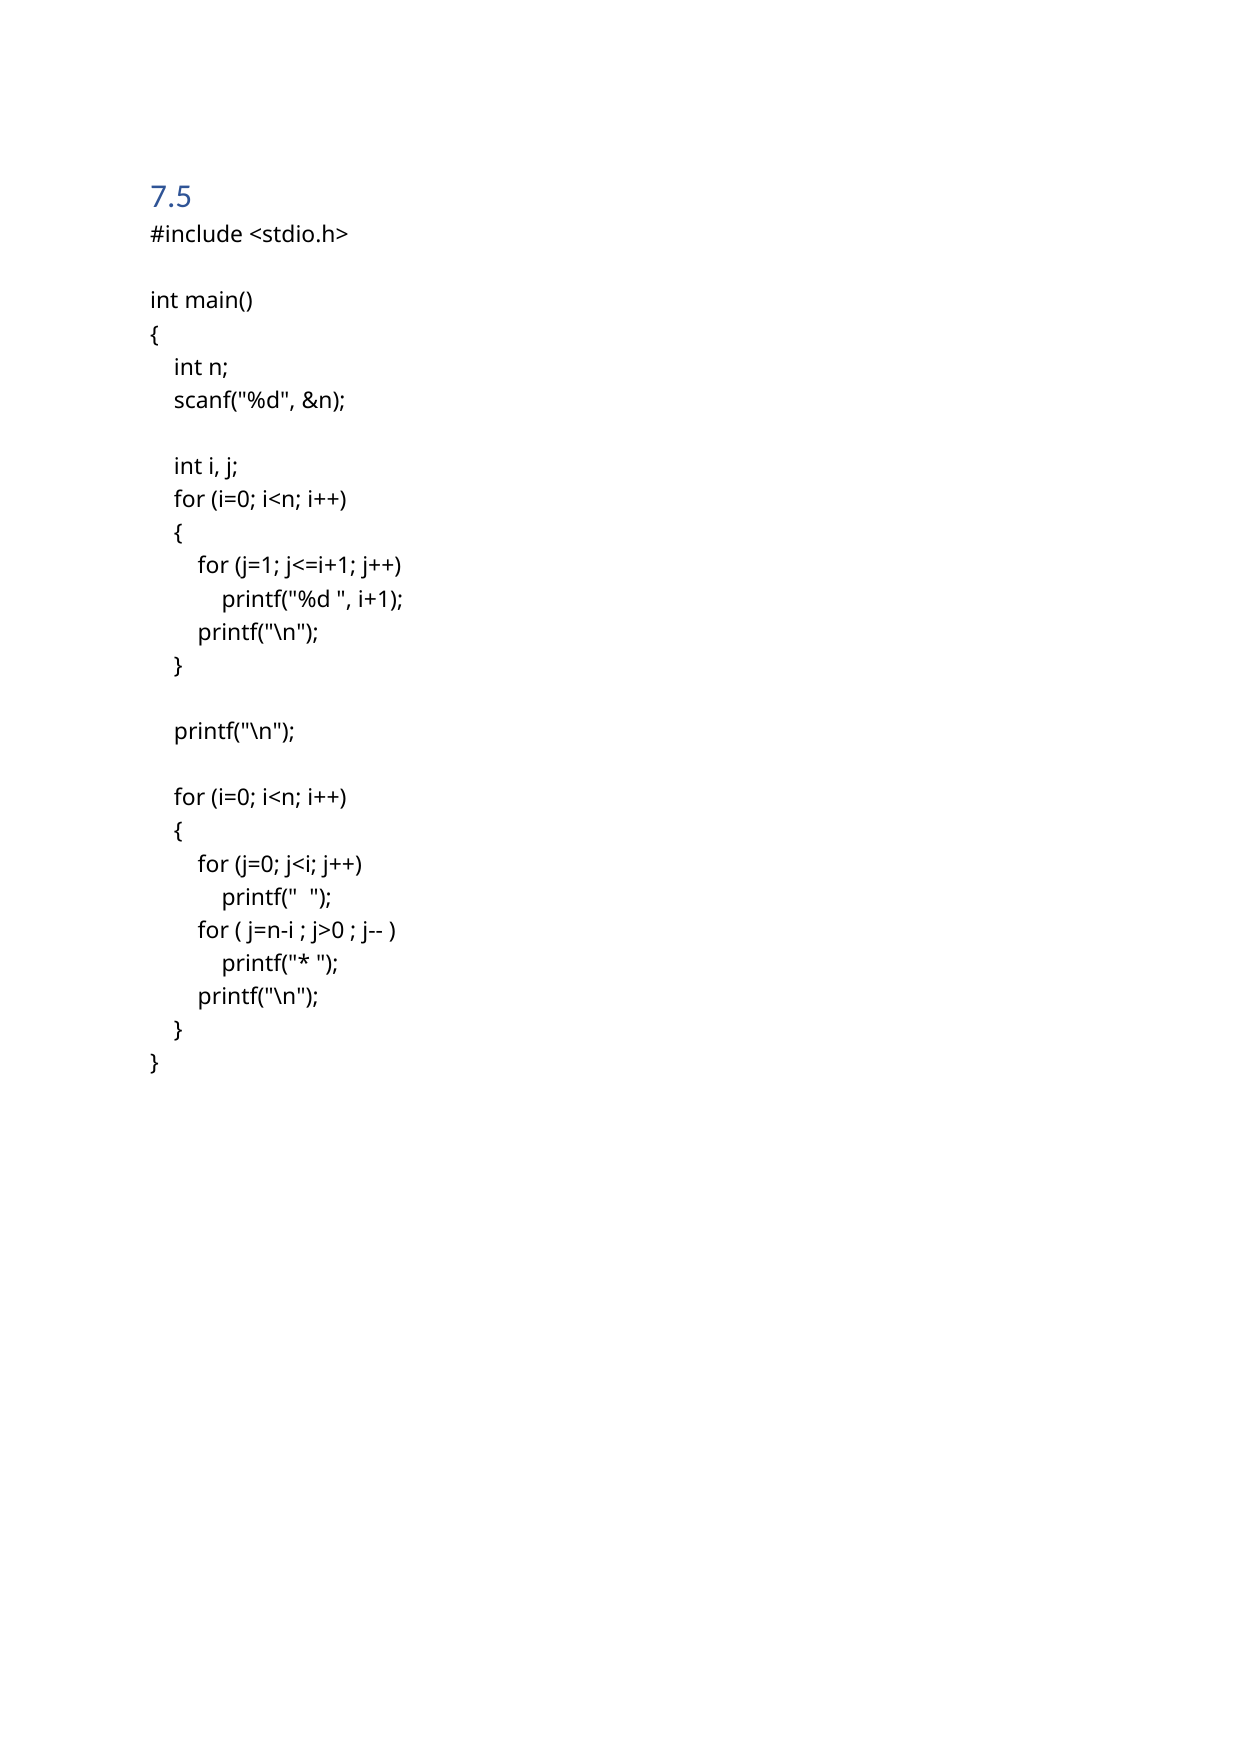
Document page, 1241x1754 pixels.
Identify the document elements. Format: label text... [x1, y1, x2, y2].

text #include <stdio.h> int main() { int n; scanf("%d", &n); int i, j; for (i=0; i<n; i++) { for (j=1; j<=i+1; j++) printf("%d ", i+1); printf("\n"); } printf("\n"); for (i=0; i<n; i++) { for (j=0; j<i; j++) printf(" "); for ( j=n-i ; j>0 ; j-- ) printf("* "); printf("\n"); } } [150, 218, 1090, 1111]
subtitle 7.5 [150, 175, 1090, 216]
